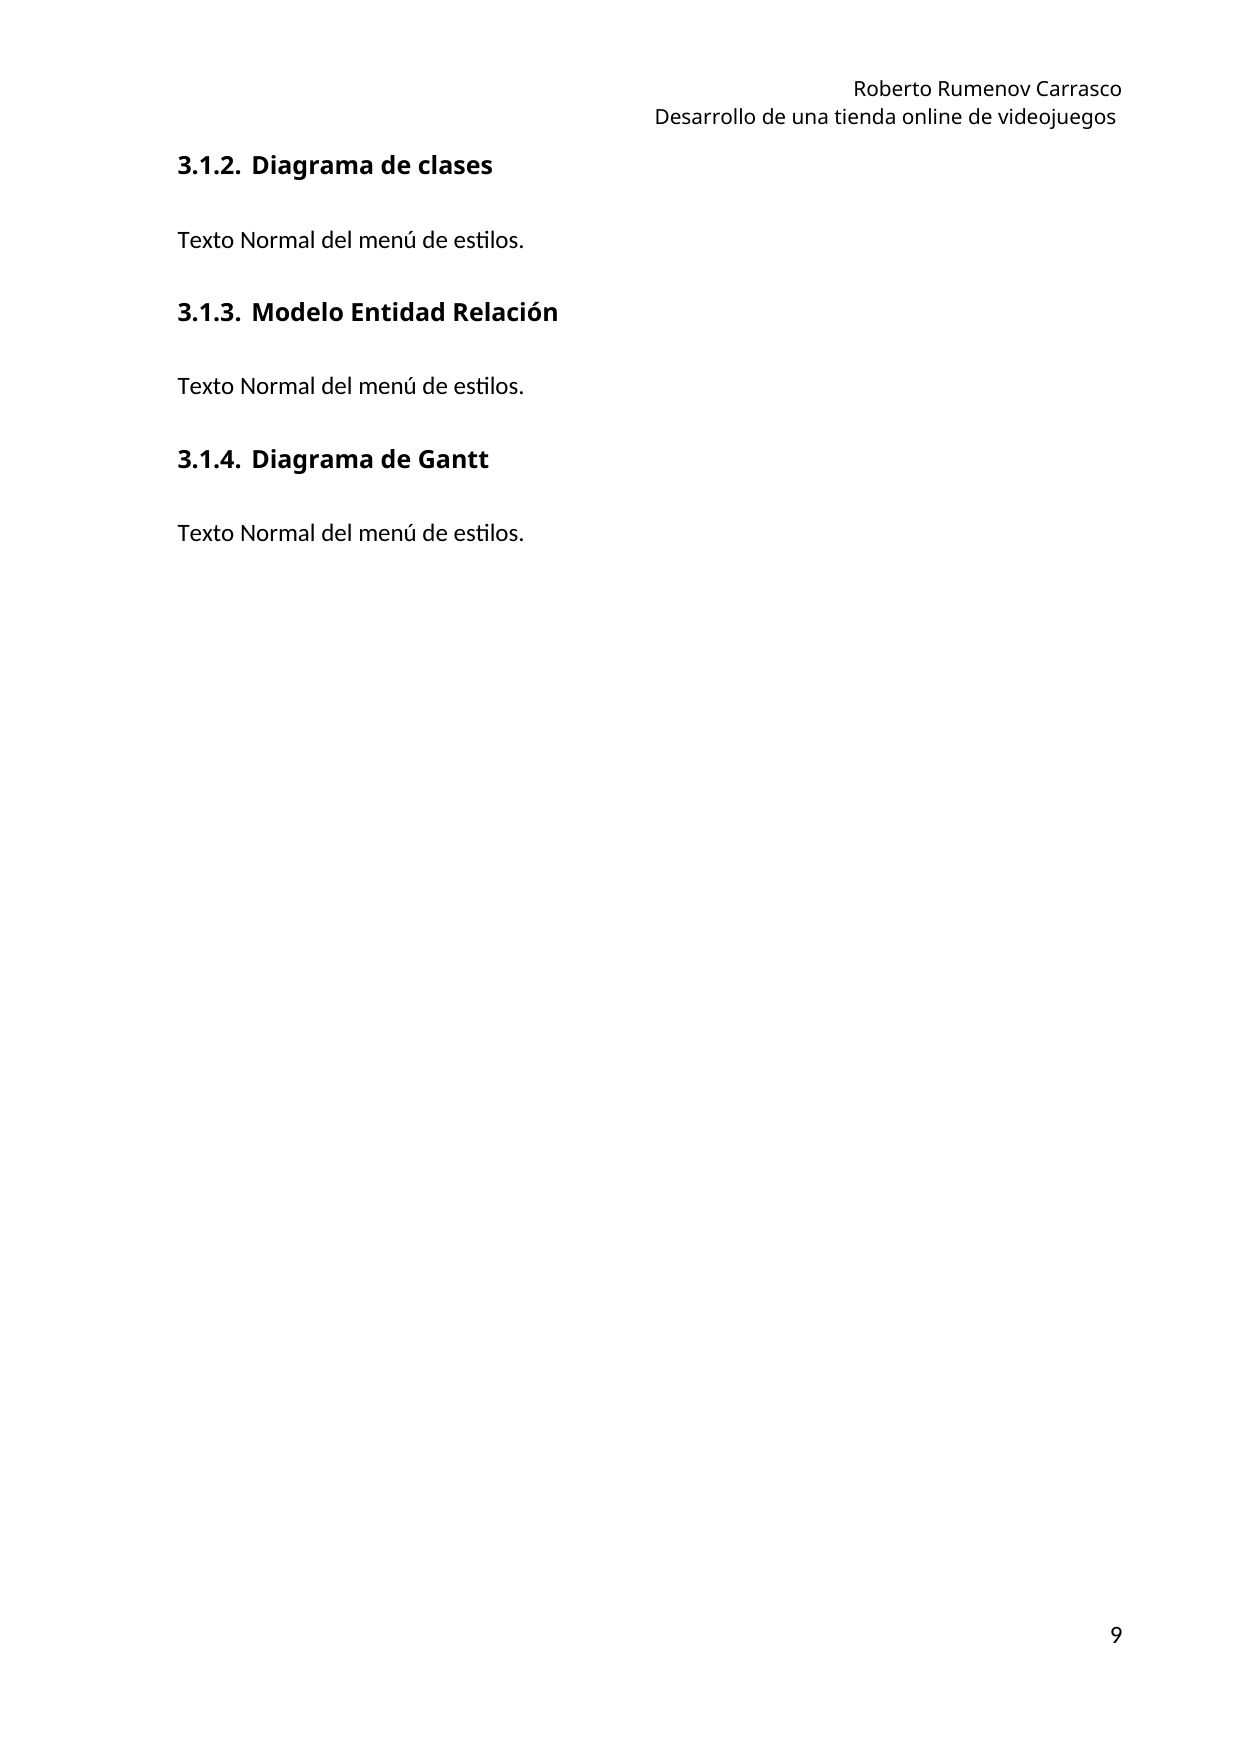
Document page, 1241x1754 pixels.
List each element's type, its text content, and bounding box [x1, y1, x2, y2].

text Texto Normal del menú de estilos. [177, 517, 1122, 548]
subtitle Diagrama de clases [177, 148, 1122, 182]
subtitle Modelo Entidad Relación [177, 294, 1122, 328]
subtitle Diagrama de Gantt [177, 441, 1122, 475]
text Texto Normal del menú de estilos. [177, 371, 1122, 401]
text Texto Normal del menú de estilos. [177, 224, 1122, 254]
